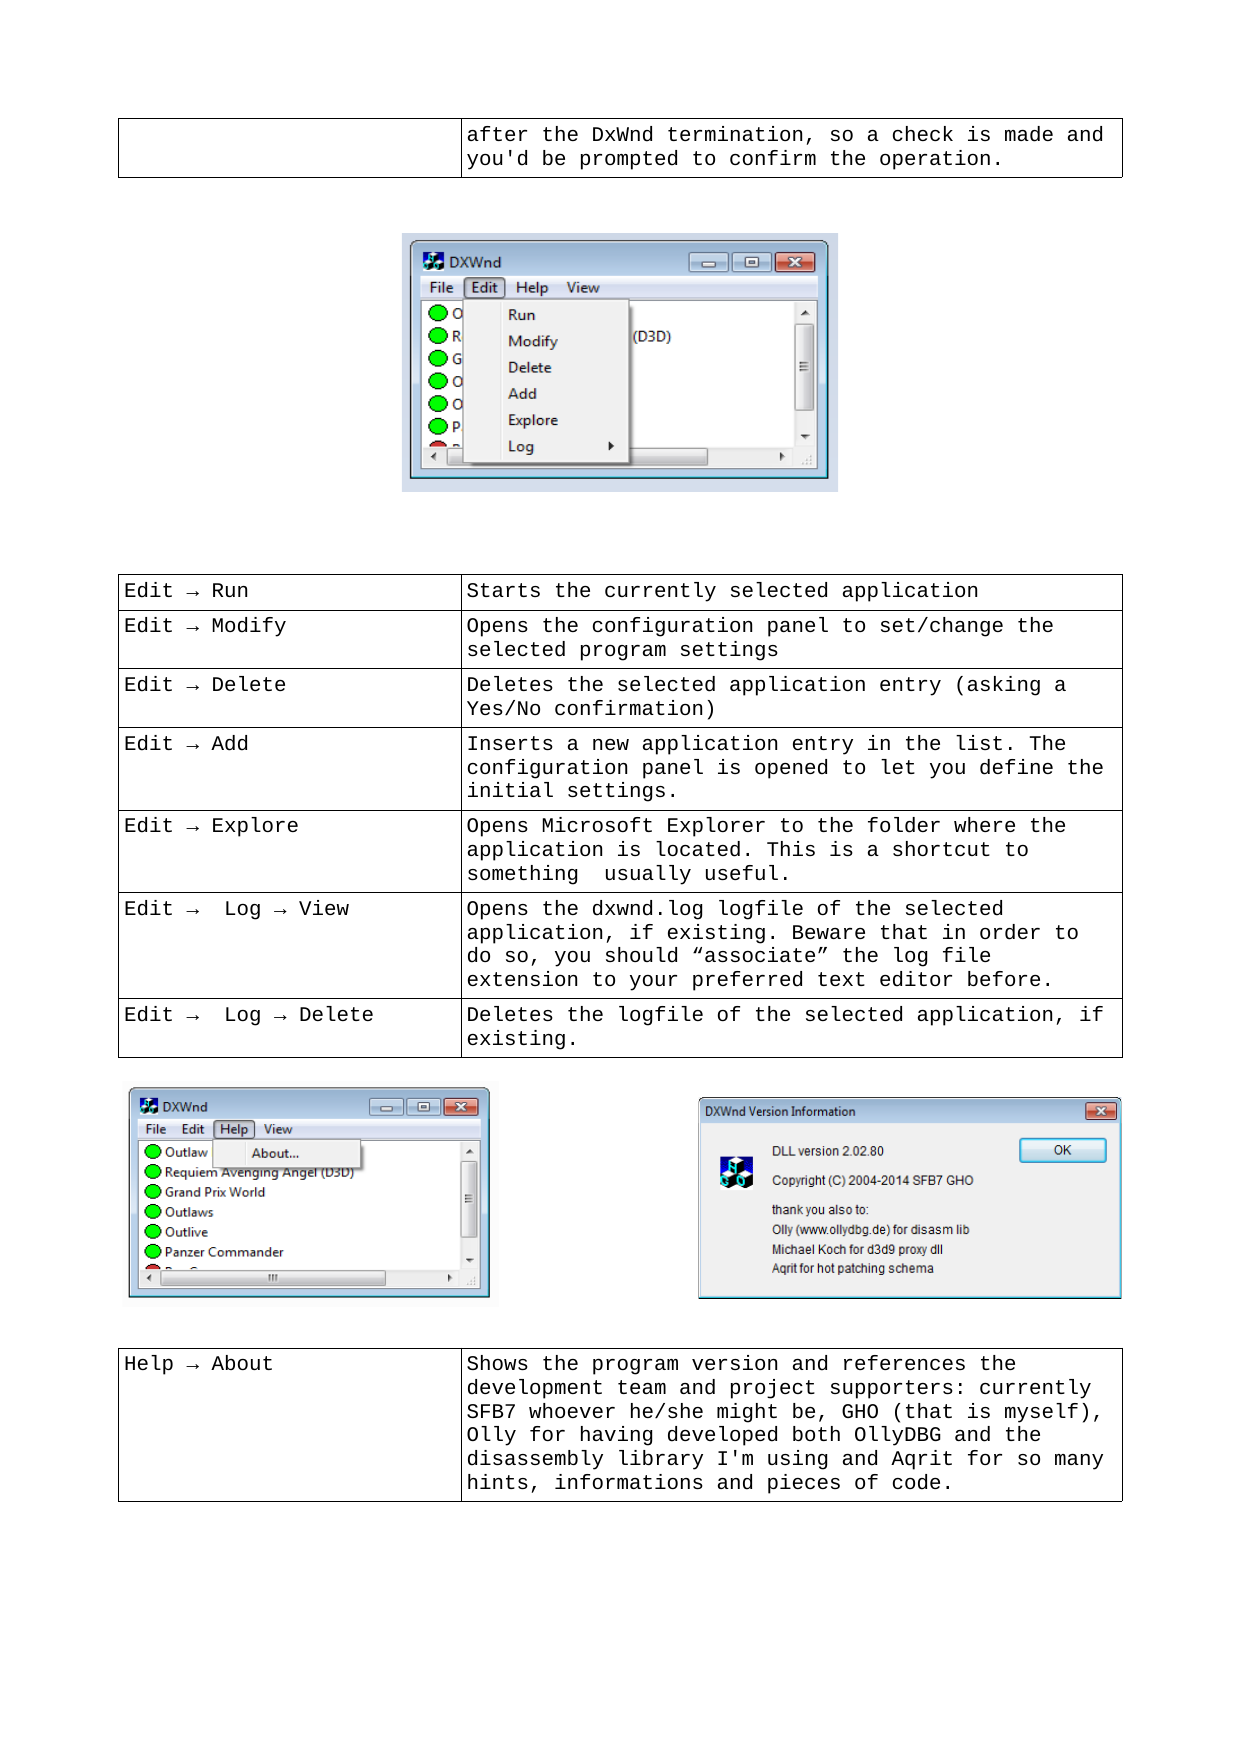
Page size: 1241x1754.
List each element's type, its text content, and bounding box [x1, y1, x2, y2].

table_header Help → About [119, 1349, 461, 1501]
table_cell Deletes the selected application entry (asking a Yes/No confirmation) [462, 669, 1122, 727]
table_cell Edit → Log → View [119, 893, 461, 998]
table_cell Opens Microsoft Explorer to the folder where the application is located. This is a shortcut to something usually useful. [462, 811, 1122, 892]
picture [122, 1081, 500, 1307]
table_header Edit → Run [119, 575, 461, 609]
table_cell Edit → Explore [119, 811, 461, 892]
table_cell Edit → Delete [119, 669, 461, 727]
table_header Starts the currently selected application [462, 575, 1122, 609]
table_cell [119, 119, 461, 177]
table_header Shows the program version and references the development team and project supporters: currently SFB7 whoever he/she might be, GHO (that is myself), Olly for having developed both OllyDBG and the disassembly library I'm using and Aqrit for so many hints, informations and pieces of code. [462, 1349, 1122, 1501]
table_cell Opens the dxwnd.log logfile of the selected application, if existing. Beware that in order to do so, you should “associate” the log file extension to your preferred text editor before. [462, 893, 1122, 998]
table_cell Inserts a new application entry in the list. The configuration panel is opened to let you define the initial settings. [462, 728, 1122, 810]
picture [401, 233, 839, 492]
table_cell Opens the configuration panel to set/change the selected program settings [462, 611, 1122, 668]
table_cell Deletes the logfile of the selected application, if existing. [462, 999, 1122, 1057]
table_cell Edit → Add [119, 728, 461, 810]
table_cell Edit → Modify [119, 611, 461, 668]
table_cell after the DxWnd termination, so a check is made and you'd be prompted to confirm the operation. [462, 119, 1122, 177]
table_cell Edit → Log → Delete [119, 999, 461, 1057]
picture [698, 1097, 1122, 1299]
